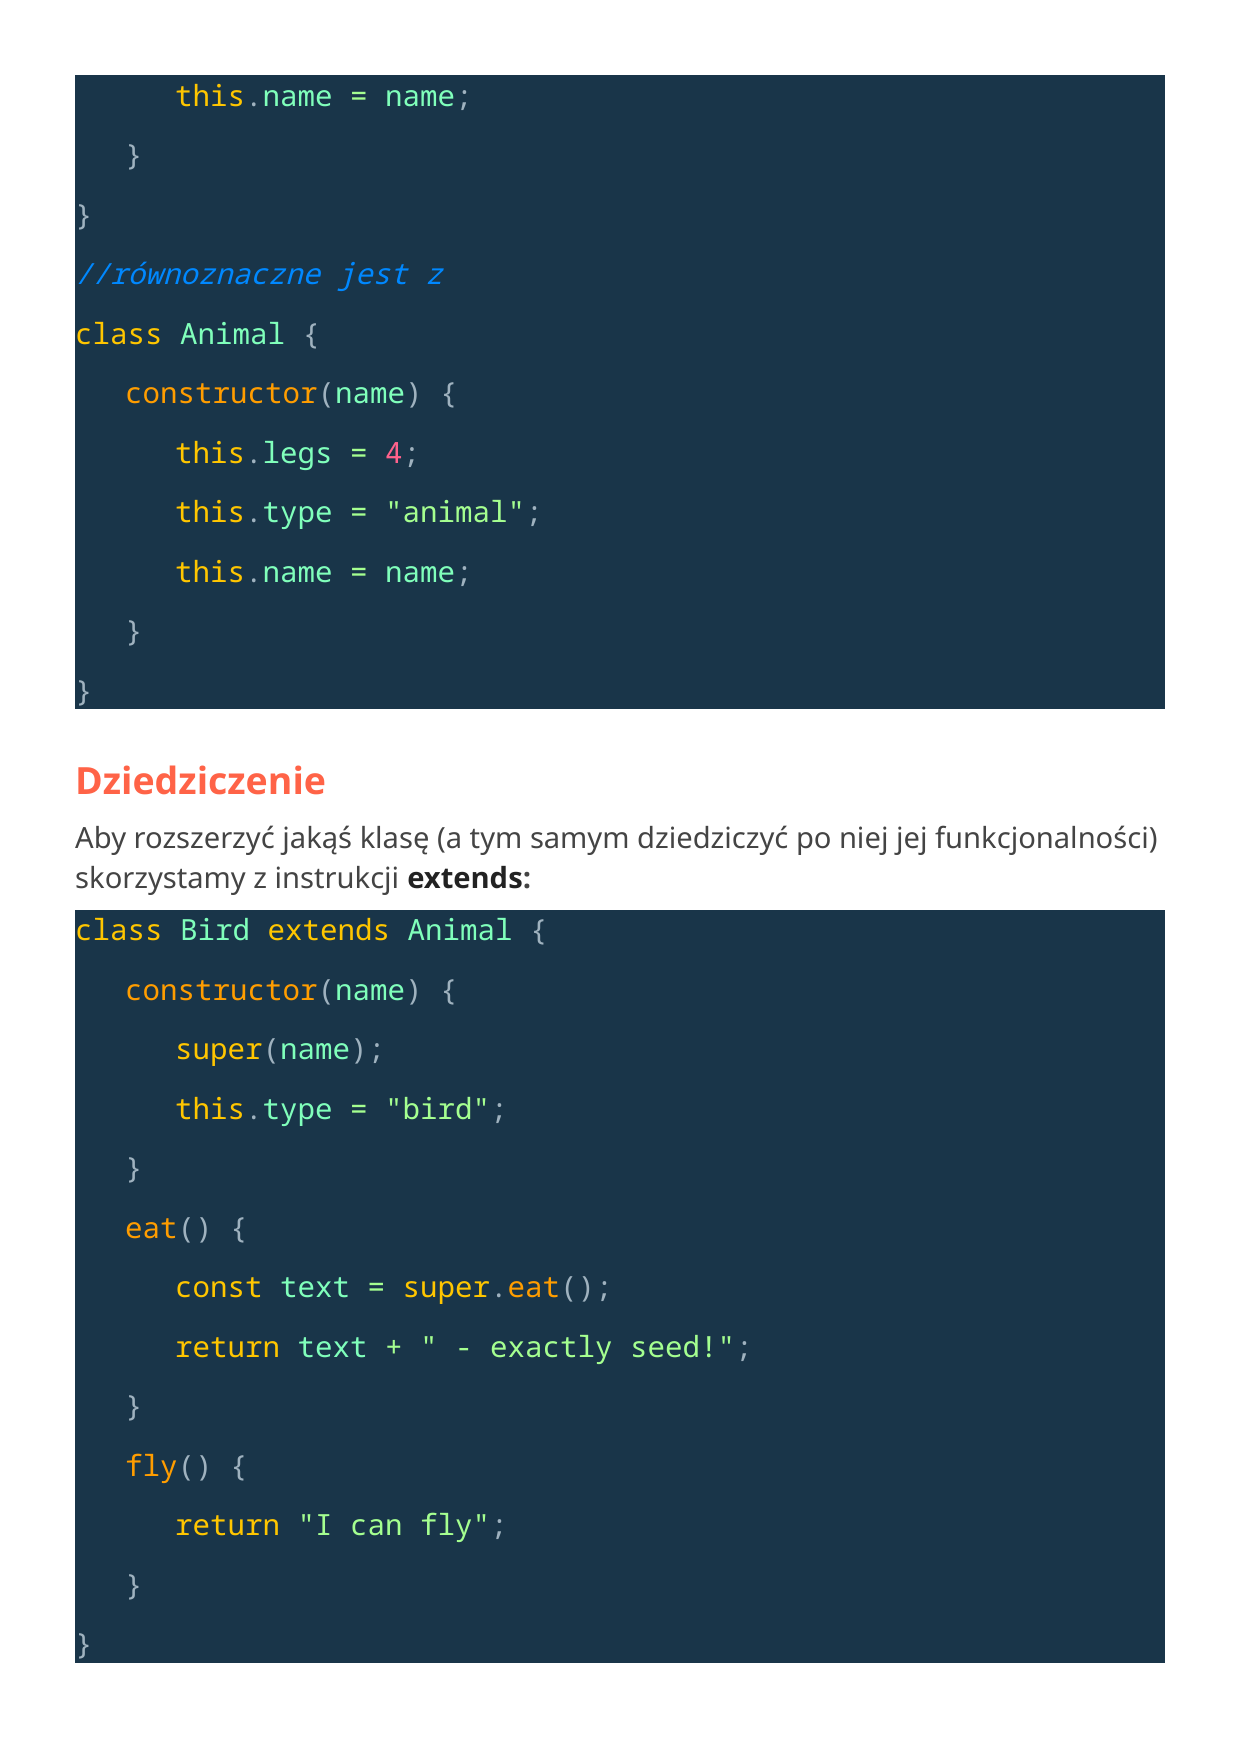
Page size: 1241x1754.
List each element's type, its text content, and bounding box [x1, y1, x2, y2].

subtitle Dziedziczenie [75, 754, 1165, 805]
text this.legs = 4; [75, 432, 1165, 472]
text this.type = "bird"; [75, 1088, 1165, 1128]
text } [75, 1386, 1165, 1425]
text } [75, 1623, 1165, 1663]
text } [75, 670, 1165, 709]
text fly() { [75, 1445, 1165, 1485]
text constructor(name) { [75, 969, 1165, 1009]
text const text = super.eat(); [75, 1267, 1165, 1306]
text this.name = name; [75, 75, 1165, 115]
text } [75, 194, 1165, 234]
text class Bird extends Animal { [75, 910, 1165, 949]
text } [75, 134, 1165, 174]
text this.type = "animal"; [75, 491, 1165, 531]
text super(name); [75, 1029, 1165, 1068]
text this.name = name; [75, 551, 1165, 591]
text return "I can fly"; [75, 1504, 1165, 1544]
text } [75, 1564, 1165, 1604]
text //równoznaczne jest z [75, 253, 1165, 293]
text return text + " - exactly seed!"; [75, 1326, 1165, 1366]
text class Animal { [75, 313, 1165, 353]
text eat() { [75, 1207, 1165, 1247]
text constructor(name) { [75, 372, 1165, 412]
text } [75, 610, 1165, 650]
text } [75, 1148, 1165, 1187]
text Aby rozszerzyć jakąś klasę (a tym samym dziedziczyć po niej jej funkcjonalności) skorzystamy z instrukcji extends: [75, 818, 1165, 897]
